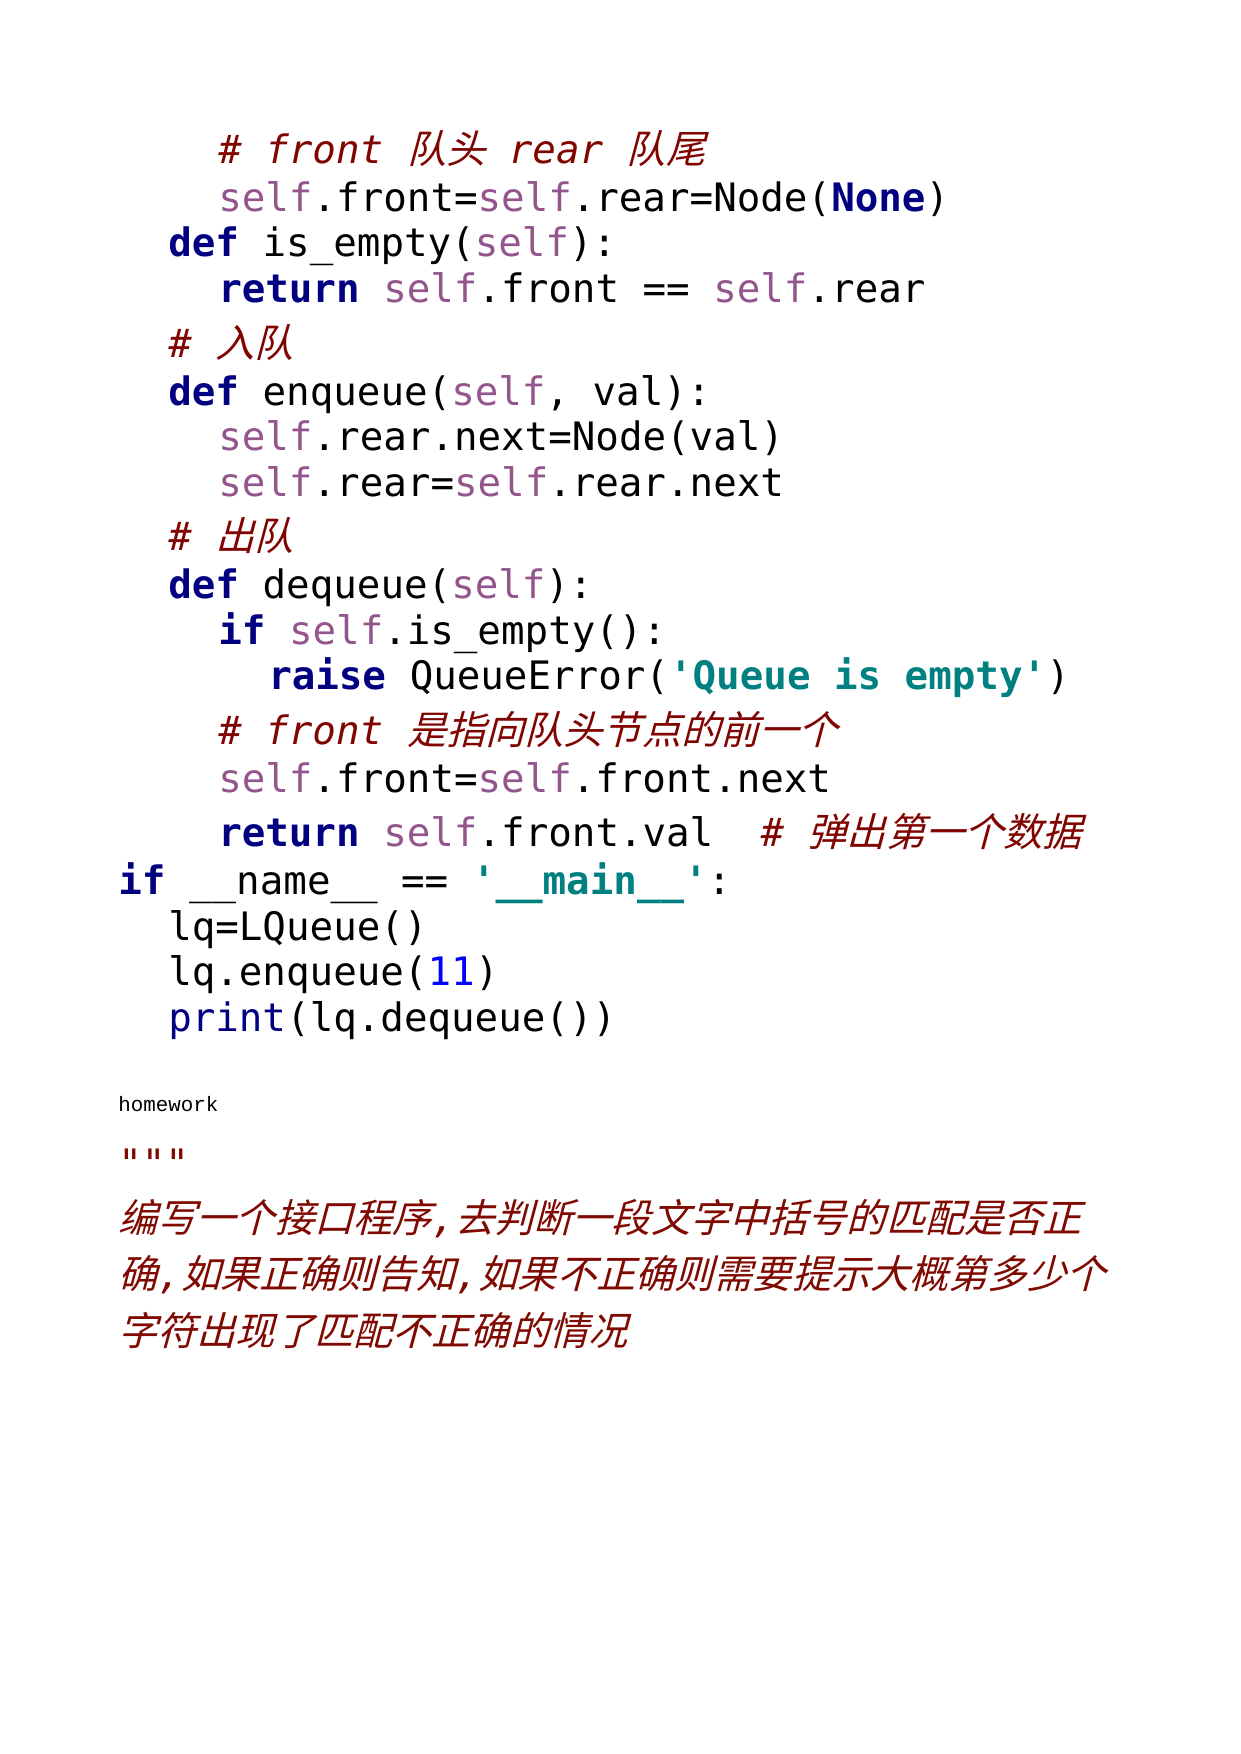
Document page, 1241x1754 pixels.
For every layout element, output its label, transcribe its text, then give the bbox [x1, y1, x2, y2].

text return self.front == self.rear [118, 266, 1122, 312]
text return self.front.val # 弹出第一个数据 [118, 801, 1122, 858]
text lq.enqueue(11) [118, 949, 1122, 995]
text # front 队头 rear 队尾 [118, 118, 1122, 175]
text self.front=self.front.next [118, 756, 1122, 801]
text # front 是指向队头节点的前一个 [118, 699, 1122, 756]
text self.rear=self.rear.next [118, 460, 1122, 505]
text lq=LQueue() [118, 904, 1122, 949]
text def enqueue(self, val): [118, 368, 1122, 414]
text raise QueueError('Queue is empty') [118, 653, 1122, 699]
text # 入队 [118, 312, 1122, 368]
text 编写一个接口程序,去判断一段文字中括号的匹配是否正确,如果正确则告知,如果不正确则需要提示大概第多少个字符出现了匹配不正确的情况 [118, 1187, 1122, 1357]
text """ [118, 1141, 1122, 1187]
text if self.is_empty(): [118, 608, 1122, 653]
text # 出队 [118, 505, 1122, 562]
text self.rear.next=Node(val) [118, 414, 1122, 460]
text def is_empty(self): [118, 221, 1122, 266]
text homework [118, 1094, 1122, 1117]
text print(lq.dequeue()) [118, 995, 1122, 1041]
text def dequeue(self): [118, 562, 1122, 608]
text self.front=self.rear=Node(None) [118, 175, 1122, 221]
text if __name__ == '__main__': [118, 858, 1122, 904]
